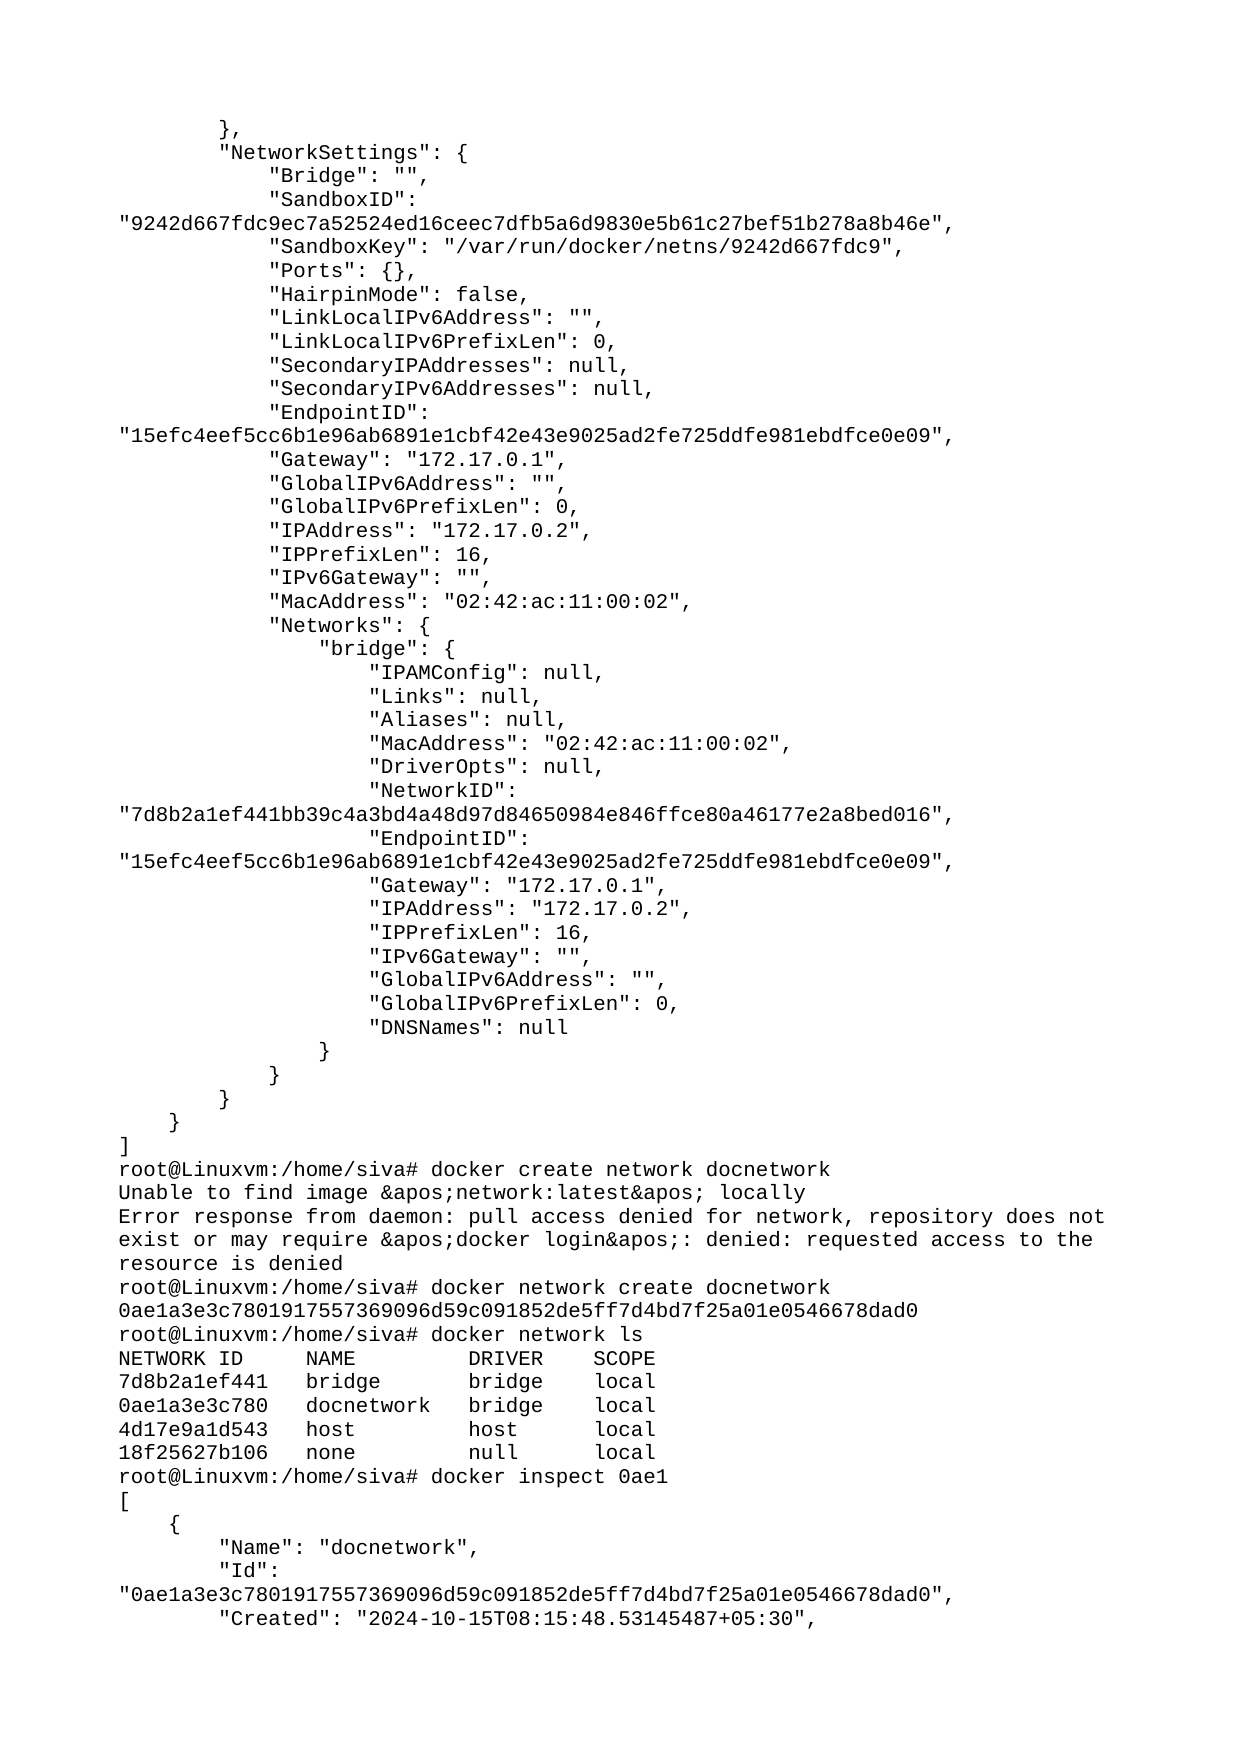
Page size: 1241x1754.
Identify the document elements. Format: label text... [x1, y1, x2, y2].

text "GlobalIPv6PrefixLen": 0, [118, 993, 1122, 1017]
text "NetworkID": "7d8b2a1ef441bb39c4a3bd4a48d97d84650984e846ffce80a46177e2a8bed016", [118, 780, 1122, 827]
text "SandboxID": "9242d667fdc9ec7a52524ed16ceec7dfb5a6d9830e5b61c27bef51b278a8b46e", [118, 189, 1122, 236]
text "IPPrefixLen": 16, [118, 544, 1122, 567]
text "Bridge": "", [118, 165, 1122, 189]
text "DNSNames": null [118, 1017, 1122, 1040]
text "GlobalIPv6Address": "", [118, 473, 1122, 496]
text "IPAddress": "172.17.0.2", [118, 898, 1122, 922]
text "SandboxKey": "/var/run/docker/netns/9242d667fdc9", [118, 236, 1122, 260]
text root@Linuxvm:/home/siva# docker create network docnetwork [118, 1158, 1122, 1182]
text "Name": "docnetwork", [118, 1537, 1122, 1561]
text "Aliases": null, [118, 709, 1122, 733]
text "MacAddress": "02:42:ac:11:00:02", [118, 591, 1122, 615]
text root@Linuxvm:/home/siva# docker inspect 0ae1 [118, 1466, 1122, 1489]
text { [118, 1513, 1122, 1537]
text } [118, 1040, 1122, 1064]
text "LinkLocalIPv6Address": "", [118, 307, 1122, 331]
text "Gateway": "172.17.0.1", [118, 875, 1122, 898]
text "IPv6Gateway": "", [118, 946, 1122, 969]
text } [118, 1111, 1122, 1135]
text "IPAMConfig": null, [118, 662, 1122, 686]
text "SecondaryIPv6Addresses": null, [118, 378, 1122, 402]
text "EndpointID": "15efc4eef5cc6b1e96ab6891e1cbf42e43e9025ad2fe725ddfe981ebdfce0e09", [118, 402, 1122, 449]
text NETWORK ID NAME DRIVER SCOPE [118, 1348, 1122, 1371]
text root@Linuxvm:/home/siva# docker network create docnetwork [118, 1277, 1122, 1300]
text "EndpointID": "15efc4eef5cc6b1e96ab6891e1cbf42e43e9025ad2fe725ddfe981ebdfce0e09", [118, 827, 1122, 875]
text "Created": "2024-10-15T08:15:48.53145487+05:30", [118, 1608, 1122, 1631]
text Unable to find image &apos;network:latest&apos; locally [118, 1182, 1122, 1206]
text 0ae1a3e3c780 docnetwork bridge local [118, 1395, 1122, 1419]
text Error response from daemon: pull access denied for network, repository does not exist or may require &apos;docker login&apos;: denied: requested access to the resource is denied [118, 1206, 1122, 1277]
text } [118, 1064, 1122, 1088]
text "Ports": {}, [118, 260, 1122, 284]
text 7d8b2a1ef441 bridge bridge local [118, 1371, 1122, 1395]
text root@Linuxvm:/home/siva# docker network ls [118, 1324, 1122, 1348]
text "Networks": { [118, 615, 1122, 638]
text "HairpinMode": false, [118, 284, 1122, 307]
text "Id": "0ae1a3e3c7801917557369096d59c091852de5ff7d4bd7f25a01e0546678dad0", [118, 1561, 1122, 1608]
text "LinkLocalIPv6PrefixLen": 0, [118, 331, 1122, 354]
text "Gateway": "172.17.0.1", [118, 449, 1122, 473]
text [ [118, 1489, 1122, 1513]
text "DriverOpts": null, [118, 757, 1122, 780]
text "GlobalIPv6PrefixLen": 0, [118, 496, 1122, 520]
text }, [118, 118, 1122, 142]
text } [118, 1088, 1122, 1111]
text "IPPrefixLen": 16, [118, 922, 1122, 946]
text 4d17e9a1d543 host host local [118, 1419, 1122, 1442]
text "SecondaryIPAddresses": null, [118, 354, 1122, 378]
text "Links": null, [118, 686, 1122, 709]
text 18f25627b106 none null local [118, 1442, 1122, 1466]
text "bridge": { [118, 638, 1122, 662]
text "MacAddress": "02:42:ac:11:00:02", [118, 733, 1122, 757]
text "IPAddress": "172.17.0.2", [118, 520, 1122, 544]
text 0ae1a3e3c7801917557369096d59c091852de5ff7d4bd7f25a01e0546678dad0 [118, 1300, 1122, 1324]
text ] [118, 1135, 1122, 1158]
text "IPv6Gateway": "", [118, 567, 1122, 591]
text "GlobalIPv6Address": "", [118, 969, 1122, 993]
text "NetworkSettings": { [118, 142, 1122, 165]
